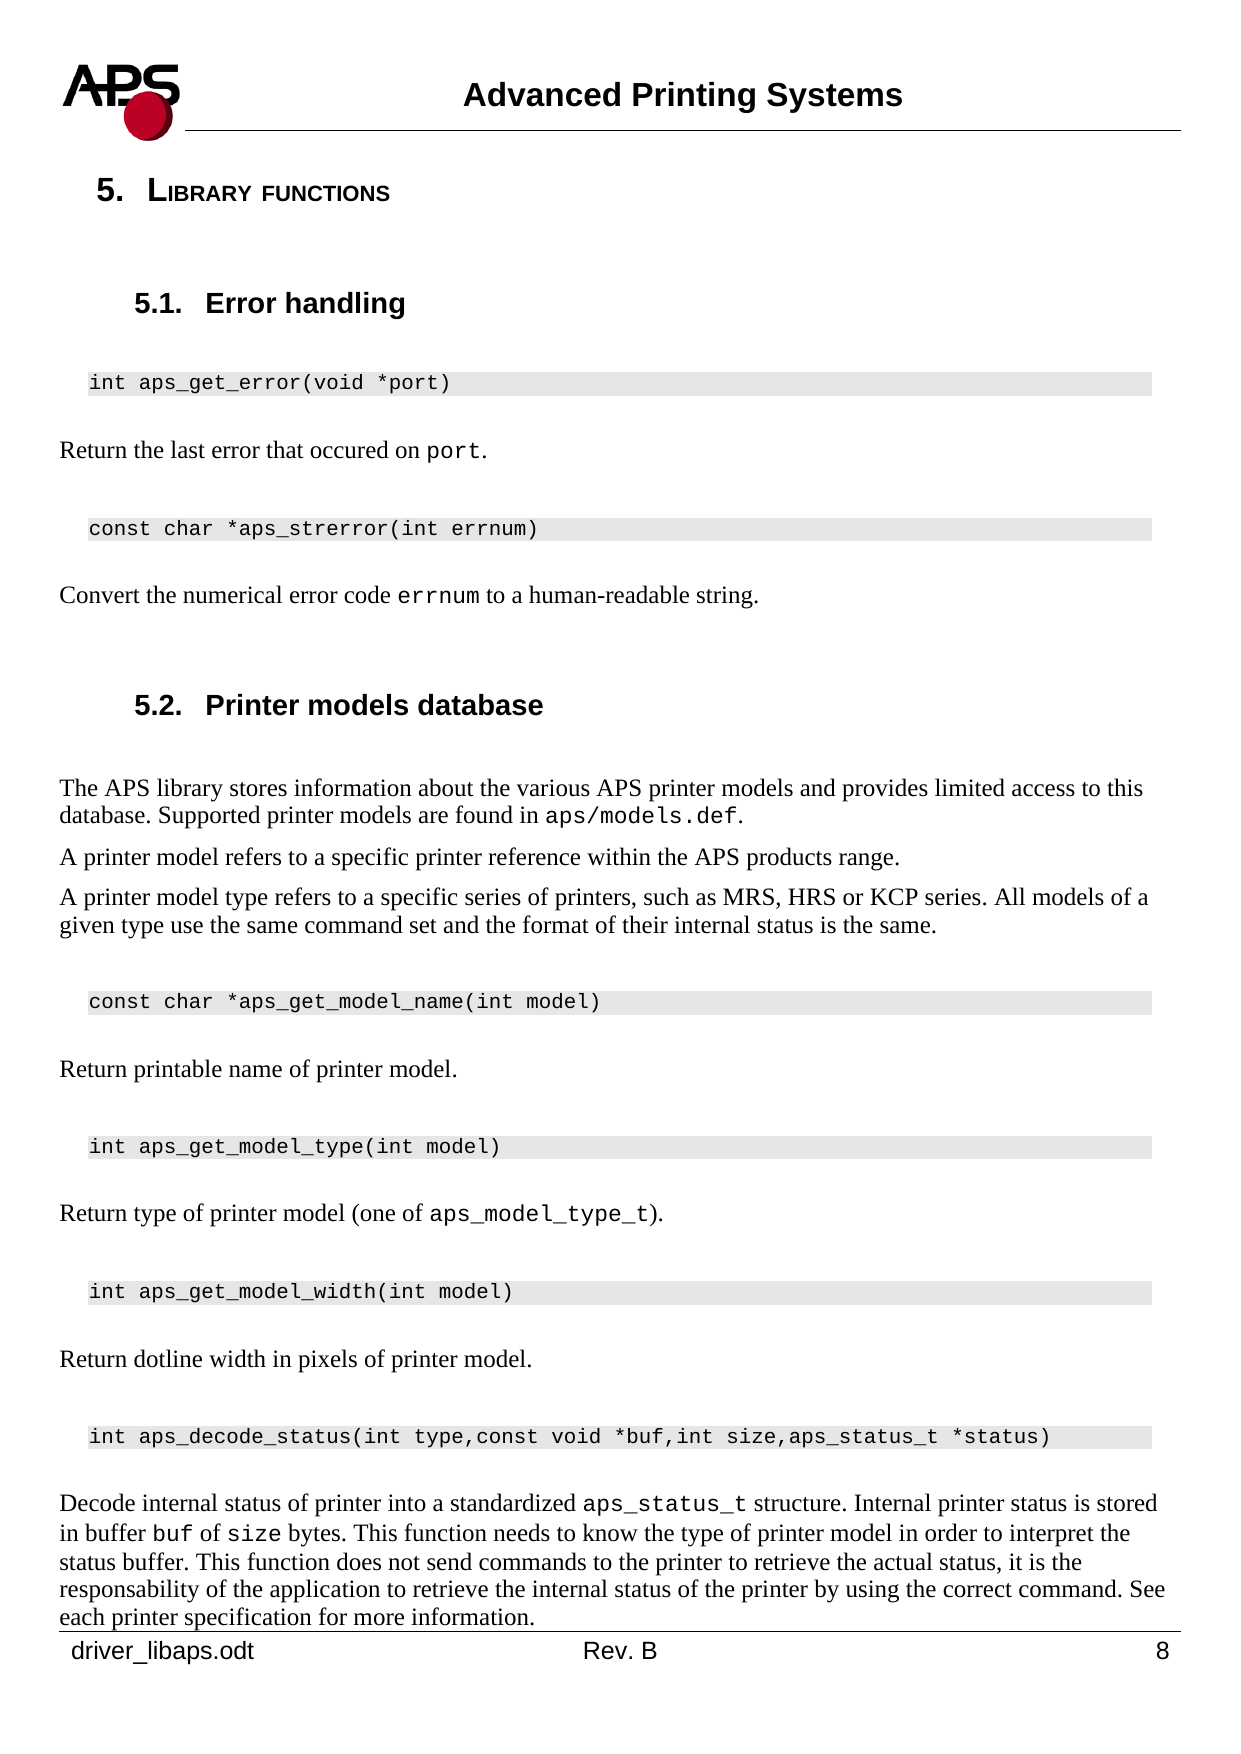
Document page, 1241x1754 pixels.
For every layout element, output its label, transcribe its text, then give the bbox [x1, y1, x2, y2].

text The APS library stores information about the various APS printer models and provides limited access to this database. Supported printer models are found in aps/models.def. [59, 774, 1181, 831]
text int aps_get_model_width(int model) [88, 1281, 1152, 1305]
text Return dotline width in pixels of printer model. [59, 1345, 1181, 1373]
picture [59, 59, 186, 147]
text Return the last error that occured on port. [59, 436, 1181, 465]
subtitle Printer models database [134, 688, 1181, 721]
text Return type of printer model (one of aps_model_type_t). [59, 1199, 1181, 1229]
text A printer model refers to a specific printer reference within the APS products range. [59, 843, 1181, 871]
text A printer model type refers to a specific series of printers, such as MRS, HRS or KCP series. All models of a given type use the same command set and the format of their internal status is the same. [59, 883, 1181, 939]
subtitle Library functions [96, 171, 1181, 209]
text int aps_decode_status(int type,const void *buf,int size,aps_status_t *status) [88, 1426, 1152, 1449]
text const char *aps_strerror(int errnum) [88, 518, 1152, 541]
text const char *aps_get_model_name(int model) [88, 991, 1152, 1015]
subtitle Error handling [134, 287, 1181, 319]
text Return printable name of printer model. [59, 1055, 1181, 1083]
text Decode internal status of printer into a standardized aps_status_t structure. Internal printer status is stored in buffer buf of size bytes. This function needs to know the type of printer model in order to interpret the status buffer. This function does not send commands to the printer to retrieve the actual status, it is the responsability of the application to retrieve the internal status of the printer by using the correct command. See each printer specification for more information. [59, 1489, 1181, 1631]
text int aps_get_error(void *port) [88, 372, 1152, 396]
text Convert the numerical error code errnum to a human-readable string. [59, 582, 1181, 611]
text int aps_get_model_type(int model) [88, 1136, 1152, 1159]
